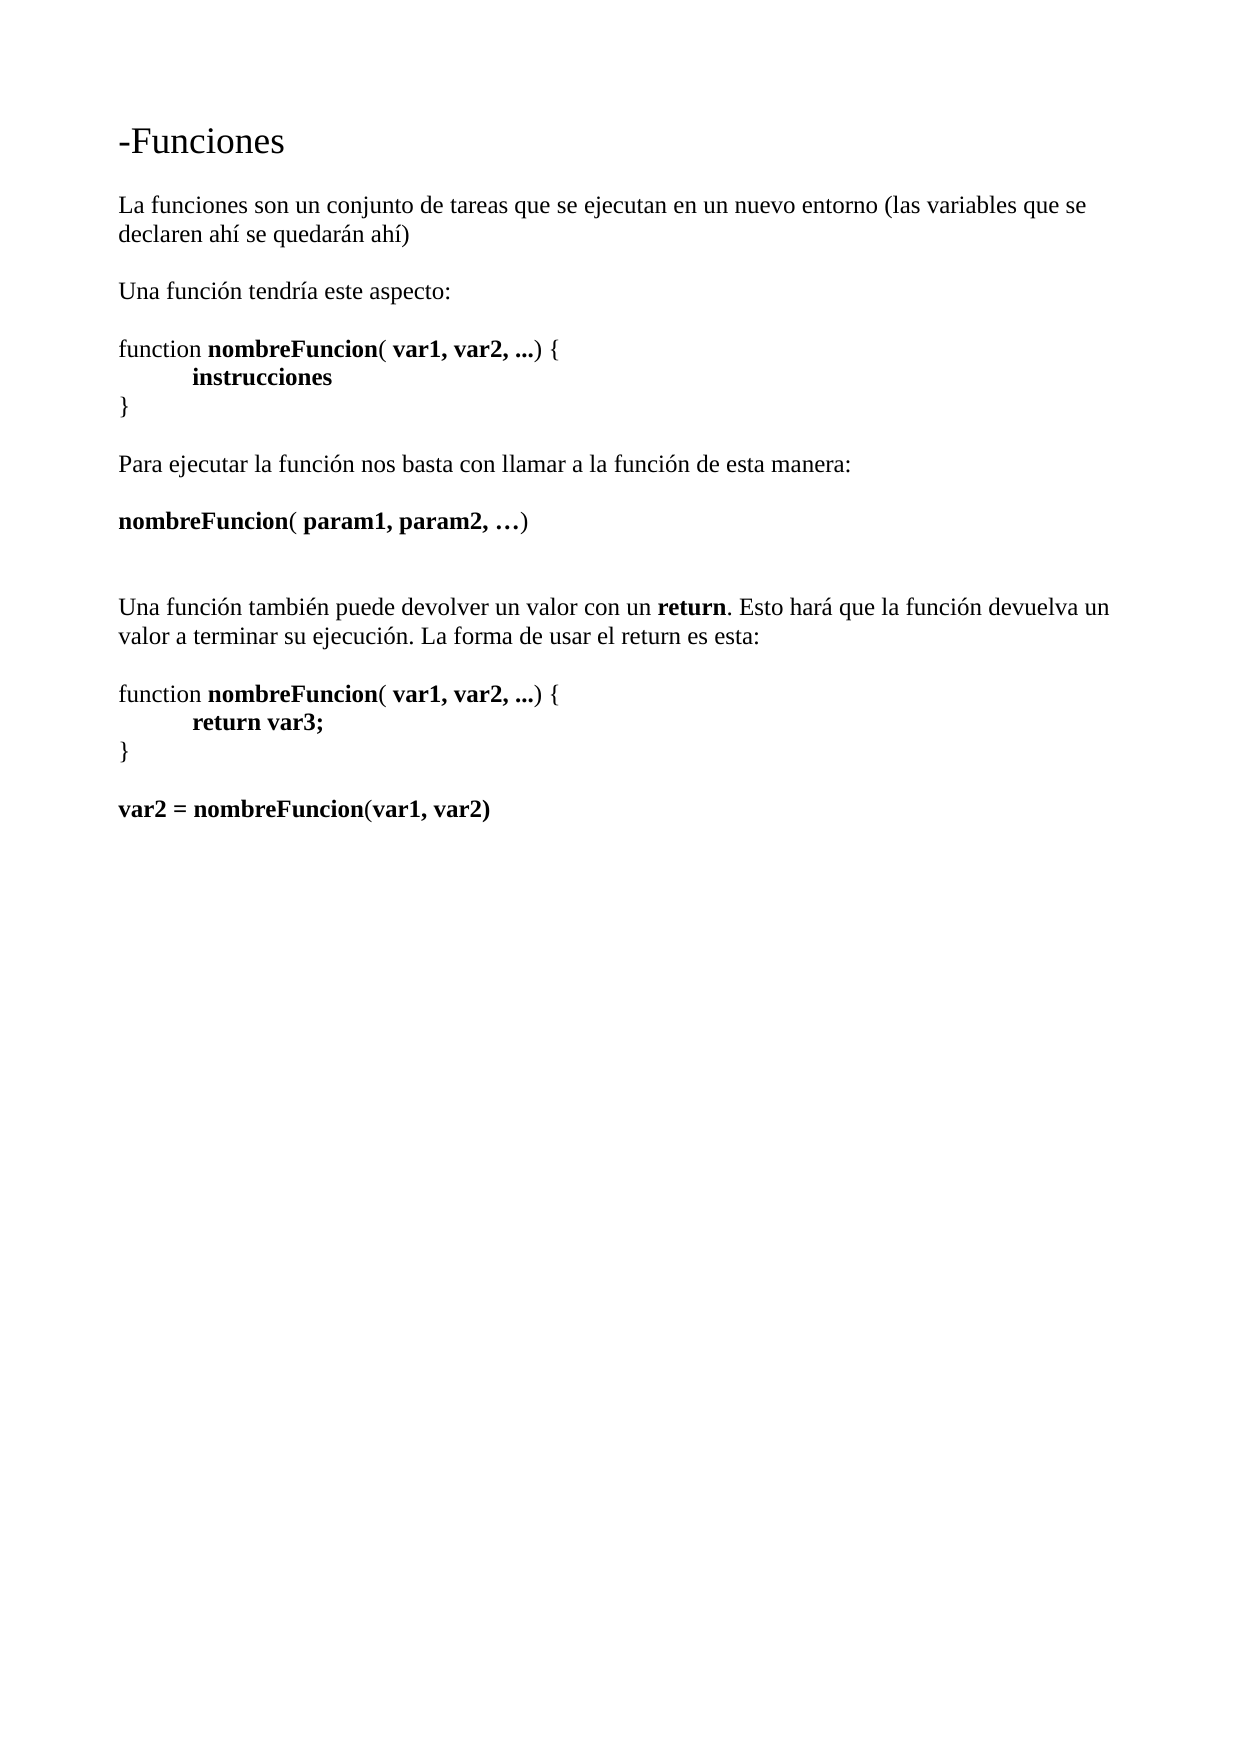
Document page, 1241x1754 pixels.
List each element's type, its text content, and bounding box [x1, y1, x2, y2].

text nombreFuncion( param1, param2, …) [118, 506, 1122, 535]
text Una función también puede devolver un valor con un return. Esto hará que la función devuelva un valor a terminar su ejecución. La forma de usar el return es esta: [118, 592, 1122, 650]
text -Funciones [118, 118, 1122, 161]
text Para ejecutar la función nos basta con llamar a la función de esta manera: [118, 449, 1122, 477]
text La funciones son un conjunto de tareas que se ejecutan en un nuevo entorno (las variables que se declaren ahí se quedarán ahí) [118, 190, 1122, 247]
text var2 = nombreFuncion(var1, var2) [118, 794, 1122, 822]
text return var3; [118, 707, 1122, 736]
text } [118, 391, 1122, 420]
text function nombreFuncion( var1, var2, ...) { [118, 679, 1122, 707]
text instrucciones [118, 362, 1122, 391]
text Una función tendría este aspecto: [118, 276, 1122, 305]
text } [118, 736, 1122, 765]
text function nombreFuncion( var1, var2, ...) { [118, 334, 1122, 362]
